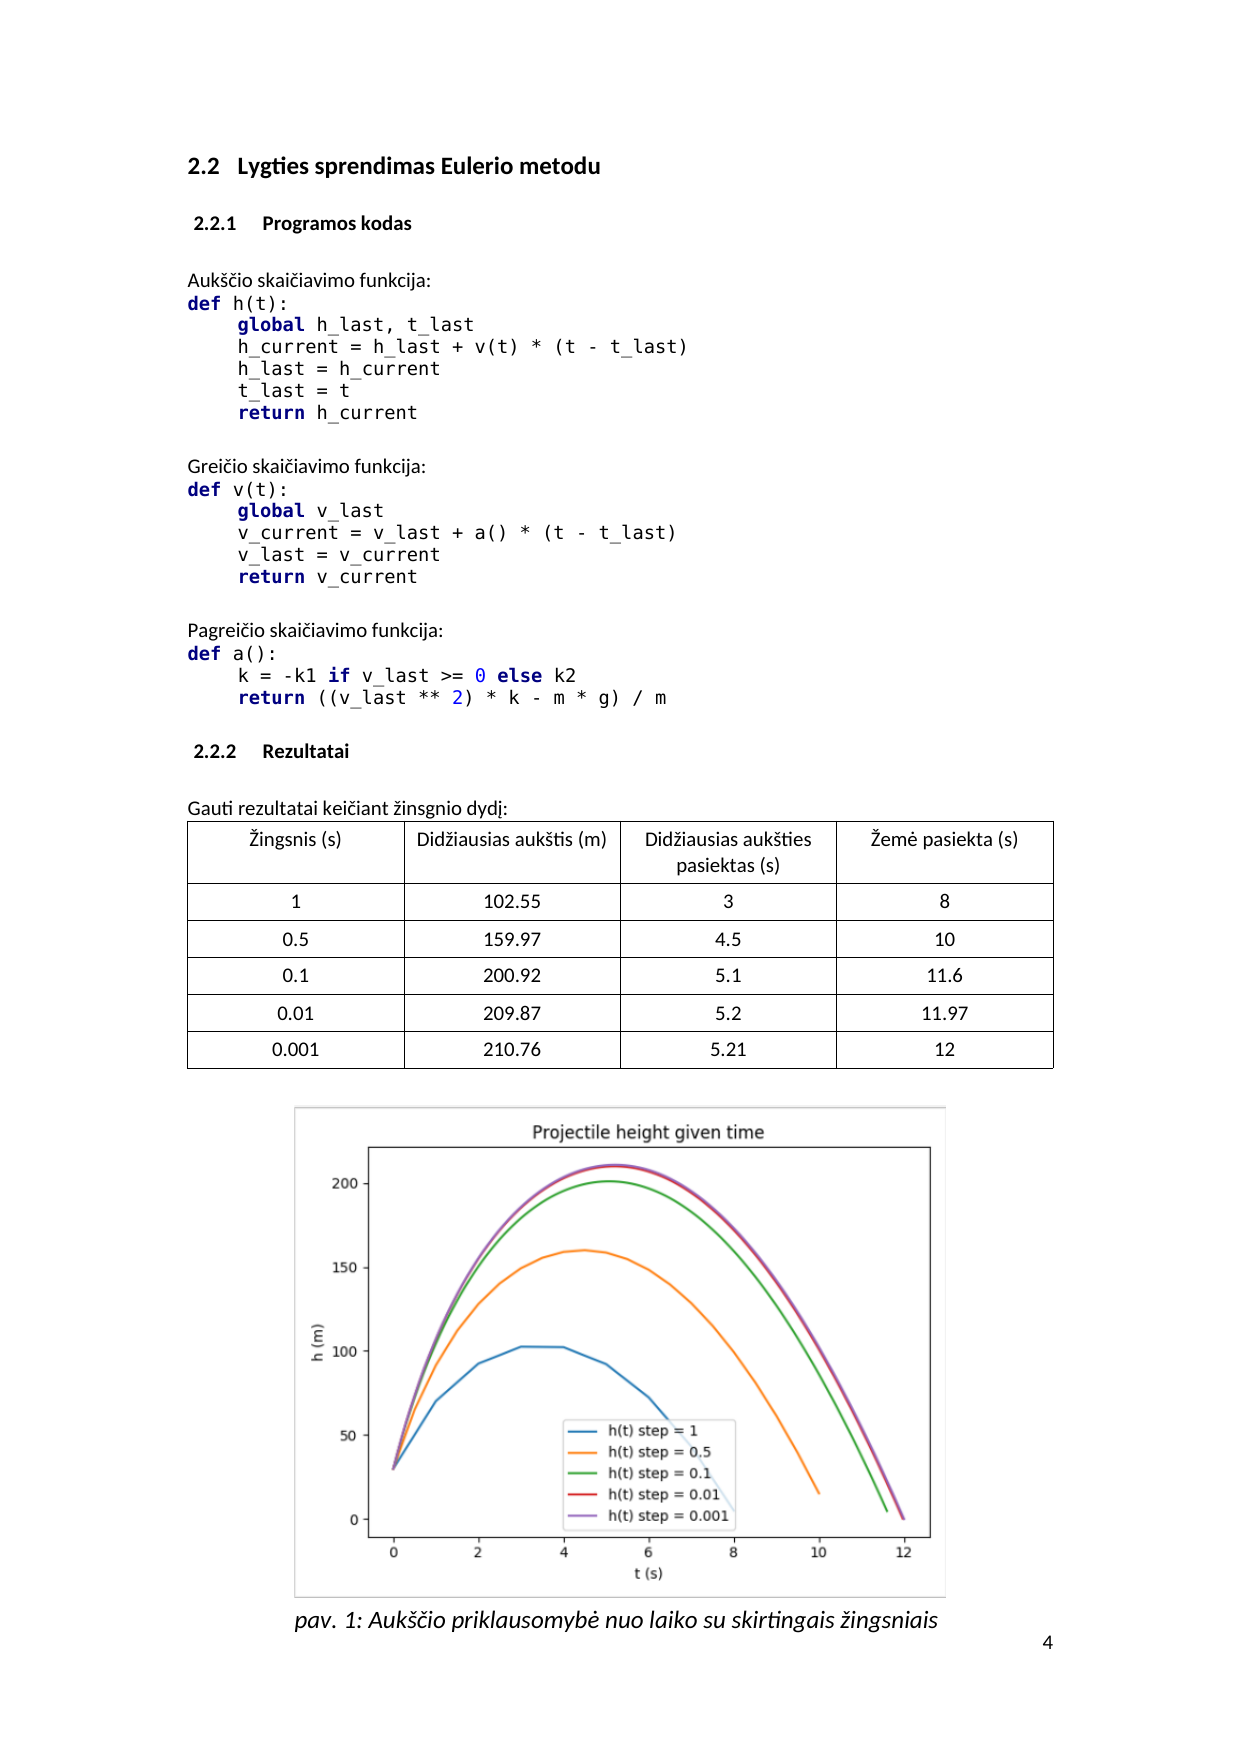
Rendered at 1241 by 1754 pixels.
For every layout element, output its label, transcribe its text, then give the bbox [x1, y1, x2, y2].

text def a(): [187, 643, 1053, 665]
picture [294, 1105, 946, 1598]
table_cell 0.5 [188, 921, 404, 957]
table_cell 5.1 [621, 958, 836, 994]
text global h_last, t_last [187, 314, 1053, 336]
table_cell 0.01 [188, 995, 404, 1031]
table_cell 1 [188, 884, 404, 920]
text Greičio skaičiavimo funkcija: [187, 453, 1053, 479]
table_header Didžiausias aukštis (m) [405, 822, 620, 883]
table_cell 12 [837, 1032, 1053, 1068]
table_cell 8 [837, 884, 1053, 920]
table_cell 5.2 [621, 995, 836, 1031]
text return ((v_last ** 2) * k - m * g) / m [187, 687, 1053, 708]
table_cell 210.76 [405, 1032, 620, 1068]
table_cell 4.5 [621, 921, 836, 957]
text Gauti rezultatai keičiant žinsgnio dydį: [187, 795, 1053, 821]
table_cell 209.87 [405, 995, 620, 1031]
text h_current = h_last + v(t) * (t - t_last) [187, 336, 1053, 358]
subtitle Lygties sprendimas Eulerio metodu [187, 150, 1053, 181]
table_cell 5.21 [621, 1032, 836, 1068]
text return v_current [187, 566, 1053, 588]
table_header Žingsnis (s) [188, 822, 404, 883]
table_cell 159.97 [405, 921, 620, 957]
table_cell 10 [837, 921, 1053, 957]
text v_current = v_last + a() * (t - t_last) [187, 522, 1053, 544]
text Pagreičio skaičiavimo funkcija: [187, 617, 1053, 643]
table_cell 3 [621, 884, 836, 920]
table_cell 11.6 [837, 958, 1053, 994]
subtitle Rezultatai [193, 738, 1053, 763]
text global v_last [187, 501, 1053, 522]
text def v(t): [187, 479, 1053, 501]
table_cell 0.1 [188, 958, 404, 994]
table_cell 102.55 [405, 884, 620, 920]
table_cell 11.97 [837, 995, 1053, 1031]
table_cell 0.001 [188, 1032, 404, 1068]
text k = -k1 if v_last >= 0 else k2 [187, 665, 1053, 687]
table_header Didžiausias aukšties pasiektas (s) [621, 822, 836, 883]
text return h_current [187, 402, 1053, 424]
text def h(t): [187, 292, 1053, 314]
subtitle Programos kodas [193, 210, 1053, 235]
text h_last = h_current [187, 358, 1053, 380]
text Aukščio skaičiavimo funkcija: [187, 267, 1053, 292]
text t_last = t [187, 380, 1053, 402]
table_cell 200.92 [405, 958, 620, 994]
text pav. 1: Aukščio priklausomybė nuo laiko su skirtingais žingsniais [294, 1598, 946, 1634]
text v_last = v_current [187, 544, 1053, 566]
table_header Žemė pasiekta (s) [837, 822, 1053, 883]
